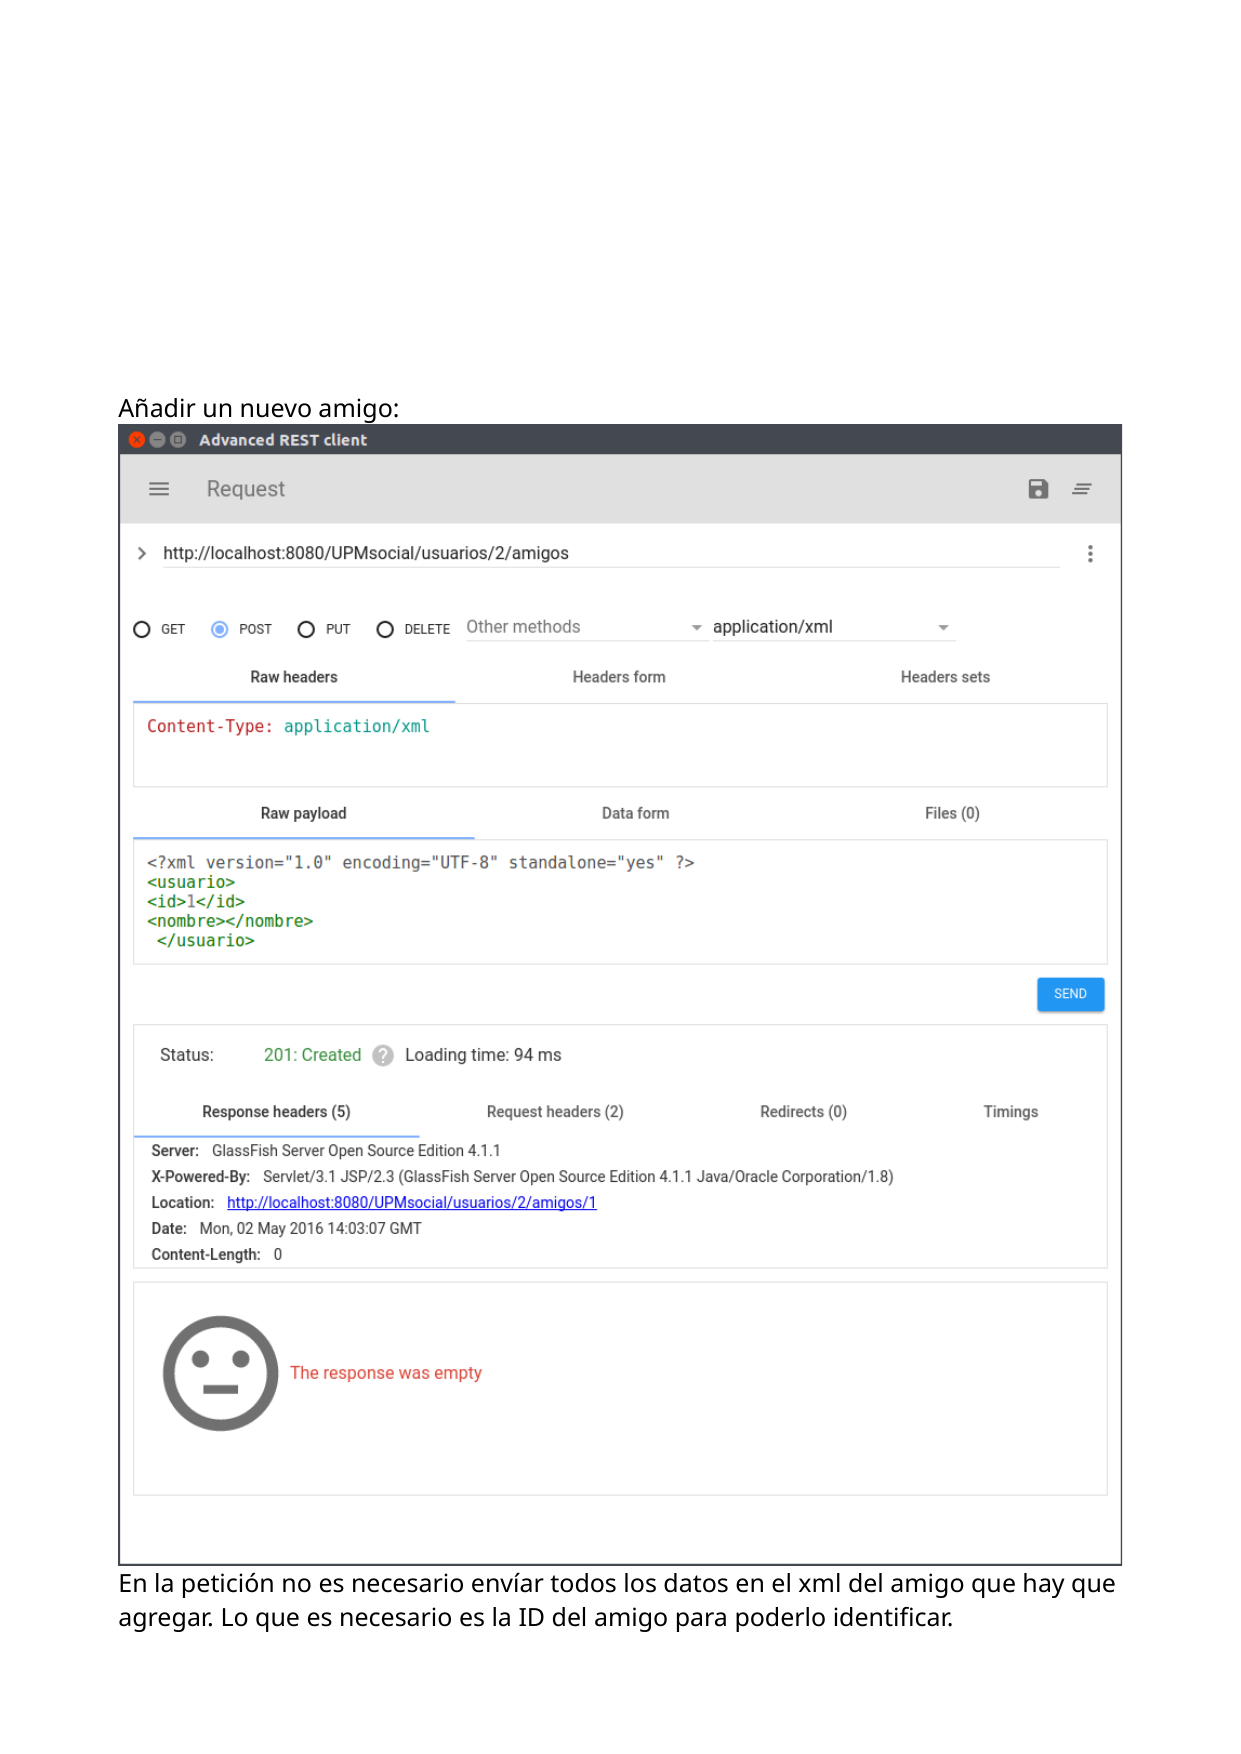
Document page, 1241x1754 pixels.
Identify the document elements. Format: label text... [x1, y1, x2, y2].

text En la petición no es necesario envíar todos los datos en el xml del amigo que hay que agregar. Lo que es necesario es la ID del amigo para poderlo identificar. [118, 1566, 1122, 1634]
text Añadir un nuevo amigo: [118, 391, 1122, 424]
picture [118, 424, 1123, 1566]
